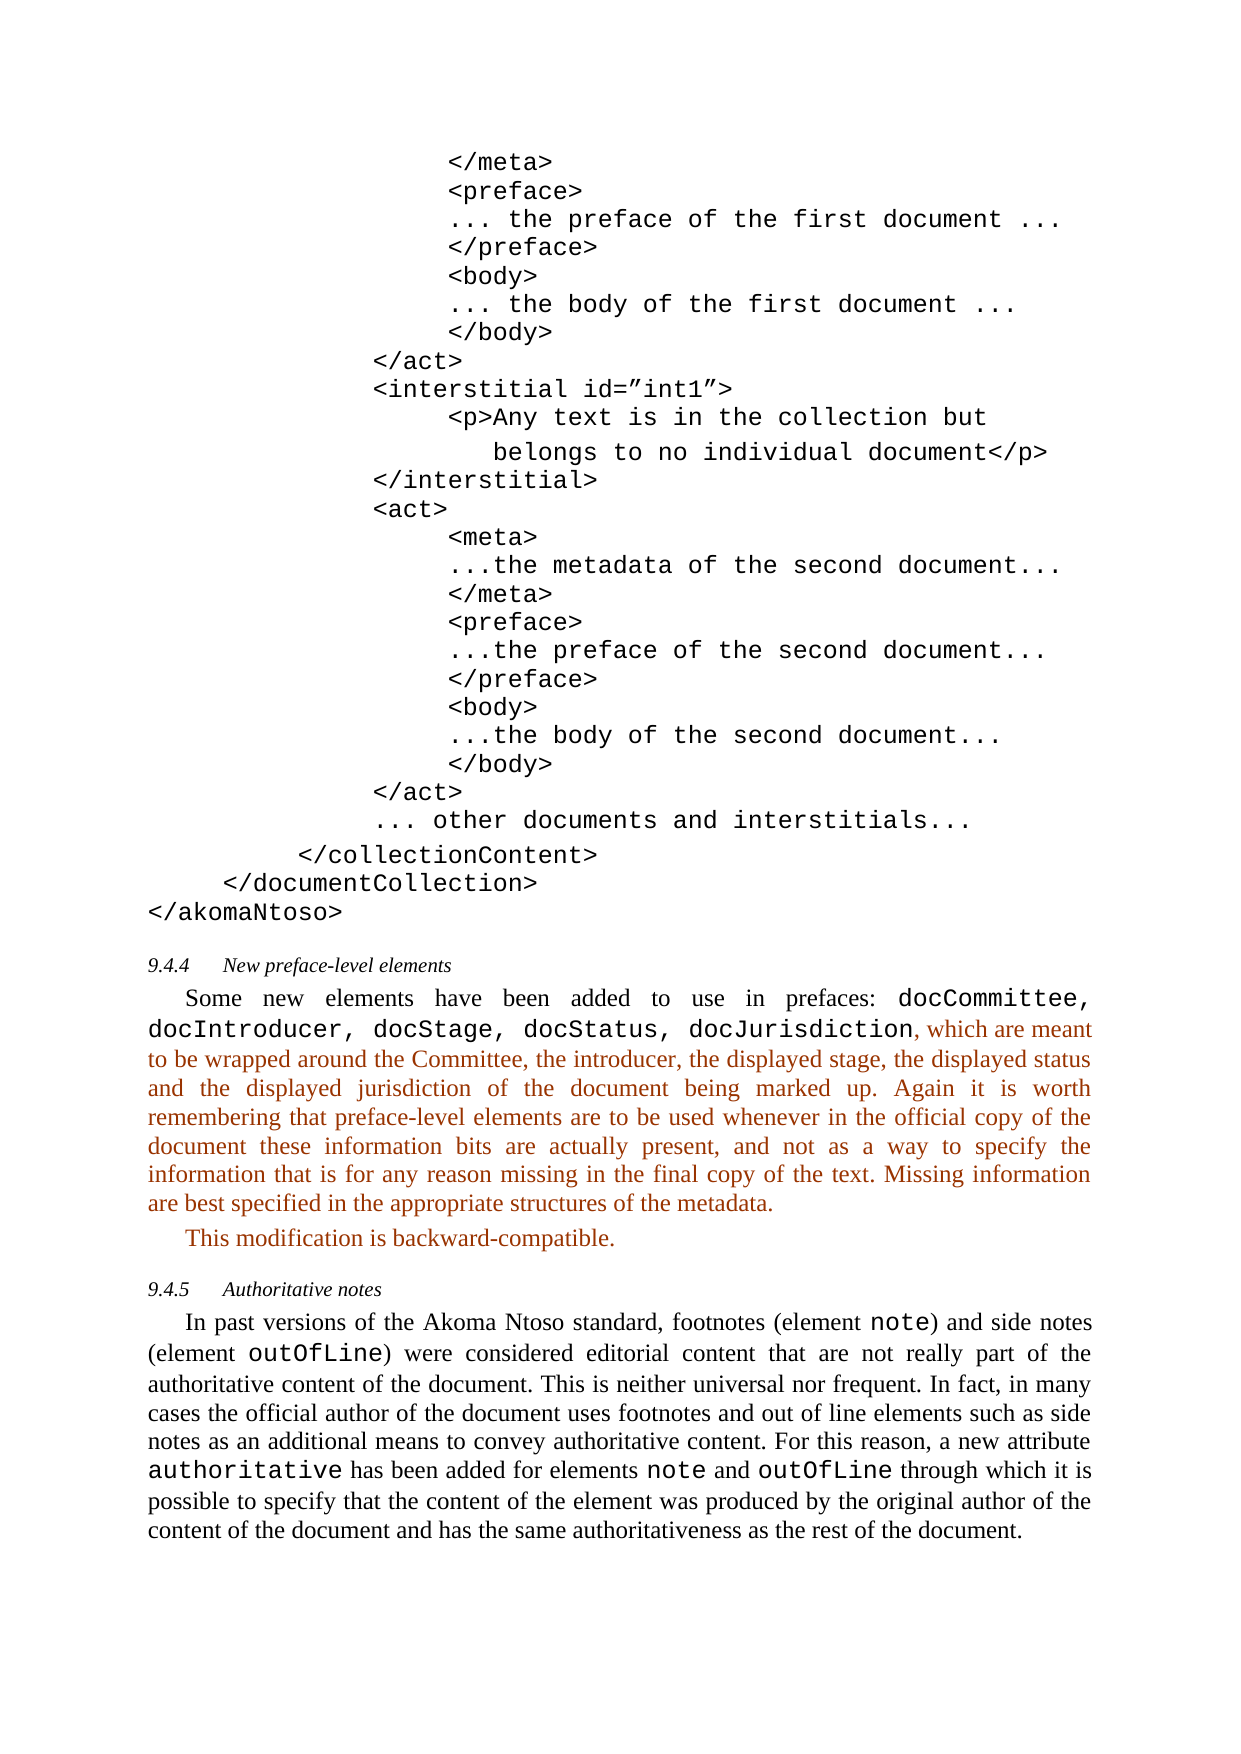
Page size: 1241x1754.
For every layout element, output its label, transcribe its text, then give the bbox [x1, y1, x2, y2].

subtitle Authoritative notes [148, 1277, 1092, 1301]
text belongs to no individual document</p> </interstitial> <act> <meta> ...the metadata of the second document... </meta> <preface> ...the preface of the second document... </preface> <body> ...the body of the second document... </body> </act> ... other documents and interstitials... [148, 439, 1092, 836]
text </meta> <preface> ... the preface of the first document ... </preface> <body> ... the body of the first document ... </body> </act> <interstitial id=”int1”> <p>Any text is in the collection but [148, 150, 1092, 433]
text </collectionContent> </documentCollection> </akomaNtoso> [148, 842, 1092, 927]
text This modification is backward-compatible. [148, 1223, 1092, 1252]
subtitle New preface-level elements [148, 952, 1092, 977]
text Some new elements have been added to use in prefaces: docCommittee, docIntroducer, docStage, docStatus, docJurisdiction, which are meant to be wrapped around the Committee, the introducer, the displayed stage, the displayed status and the displayed jurisdiction of the document being marked up. Again it is worth remembering that preface-level elements are to be used whenever in the official copy of the document these information bits are actually present, and not as a way to specify the information that is for any reason missing in the final copy of the text. Missing information are best specified in the appropriate structures of the metadata. [148, 983, 1092, 1217]
text In past versions of the Akoma Ntoso standard, footnotes (element note) and side notes (element outOfLine) were considered editorial content that are not really part of the authoritative content of the document. This is neither universal nor frequent. In fact, in many cases the official author of the document uses footnotes and out of line elements such as side notes as an additional means to convey authoritative content. For this reason, a new attribute authoritative has been added for elements note and outOfLine through which it is possible to specify that the content of the element was produced by the original author of the content of the document and has the same authoritativeness as the rest of the document. [148, 1307, 1092, 1543]
